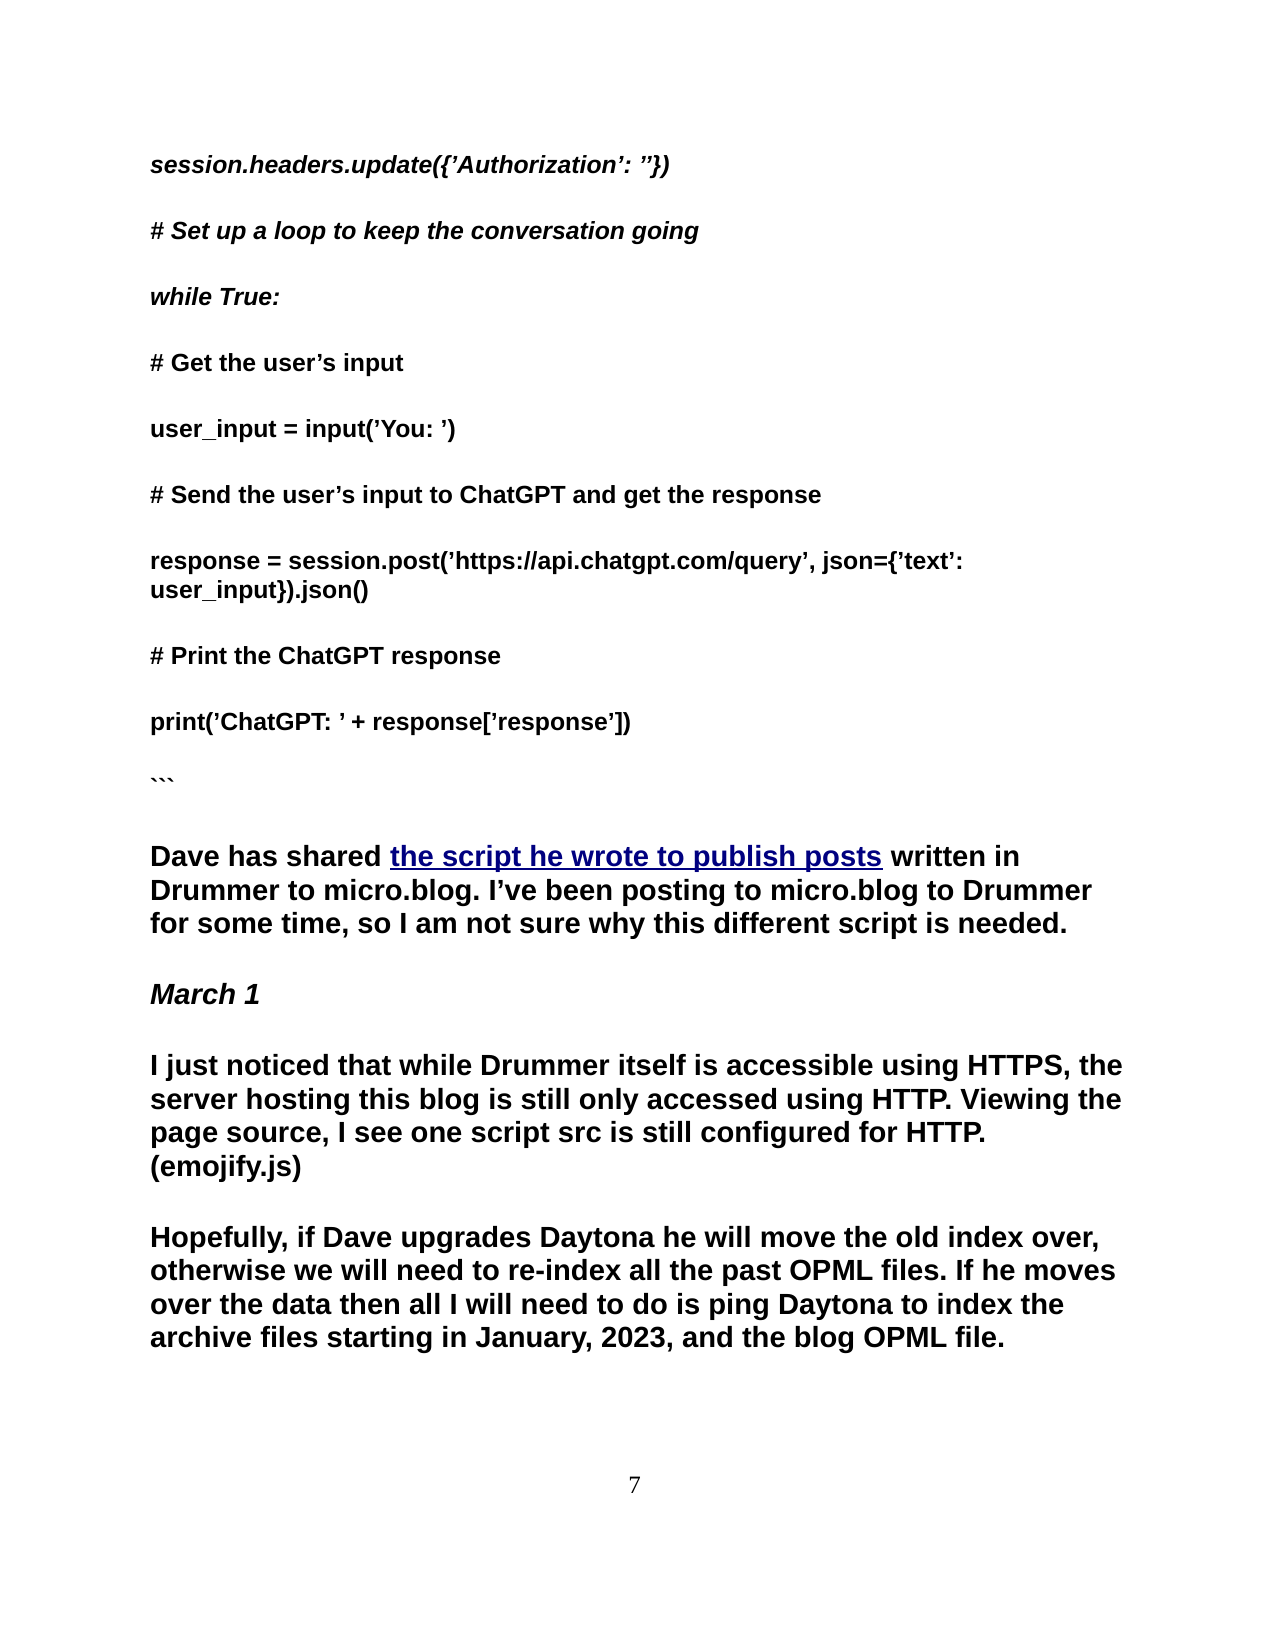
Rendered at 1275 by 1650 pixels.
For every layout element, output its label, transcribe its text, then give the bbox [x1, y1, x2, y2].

subtitle # Print the ChatGPT response [150, 641, 1125, 669]
subtitle Hopefully, if Dave upgrades Daytona he will move the old index over, otherwise we will need to re-index all the past OPML files. If he moves over the data then all I will need to do is ping Daytona to index the archive files starting in January, 2023, and the blog OPML file. [150, 1220, 1125, 1354]
subtitle response = session.post(’https://api.chatgpt.com/query’, json={’text’: user_input}).json() [150, 546, 1125, 603]
subtitle # Get the user’s input [150, 348, 1125, 377]
subtitle user_input = input(’You: ’) [150, 414, 1125, 443]
subtitle while True: [150, 282, 1125, 311]
subtitle Dave has shared the script he wrote to publish posts written in Drummer to micro.blog. I’ve been posting to micro.blog to Drummer for some time, so I am not sure why this different script is needed. [150, 839, 1125, 939]
subtitle March 1 [150, 977, 1125, 1011]
subtitle print(’ChatGPT: ’ + response[’response’]) [150, 707, 1125, 735]
subtitle ``` [150, 773, 1125, 801]
subtitle session.headers.update({’Authorization’: ’’}) [150, 150, 1125, 178]
subtitle I just noticed that while Drummer itself is accessible using HTTPS, the server hosting this blog is still only accessed using HTTP. Viewing the page source, I see one script src is still configured for HTTP. (emojify.js) [150, 1048, 1125, 1182]
subtitle # Set up a loop to keep the conversation going [150, 216, 1125, 244]
subtitle # Send the user’s input to ChatGPT and get the response [150, 480, 1125, 509]
